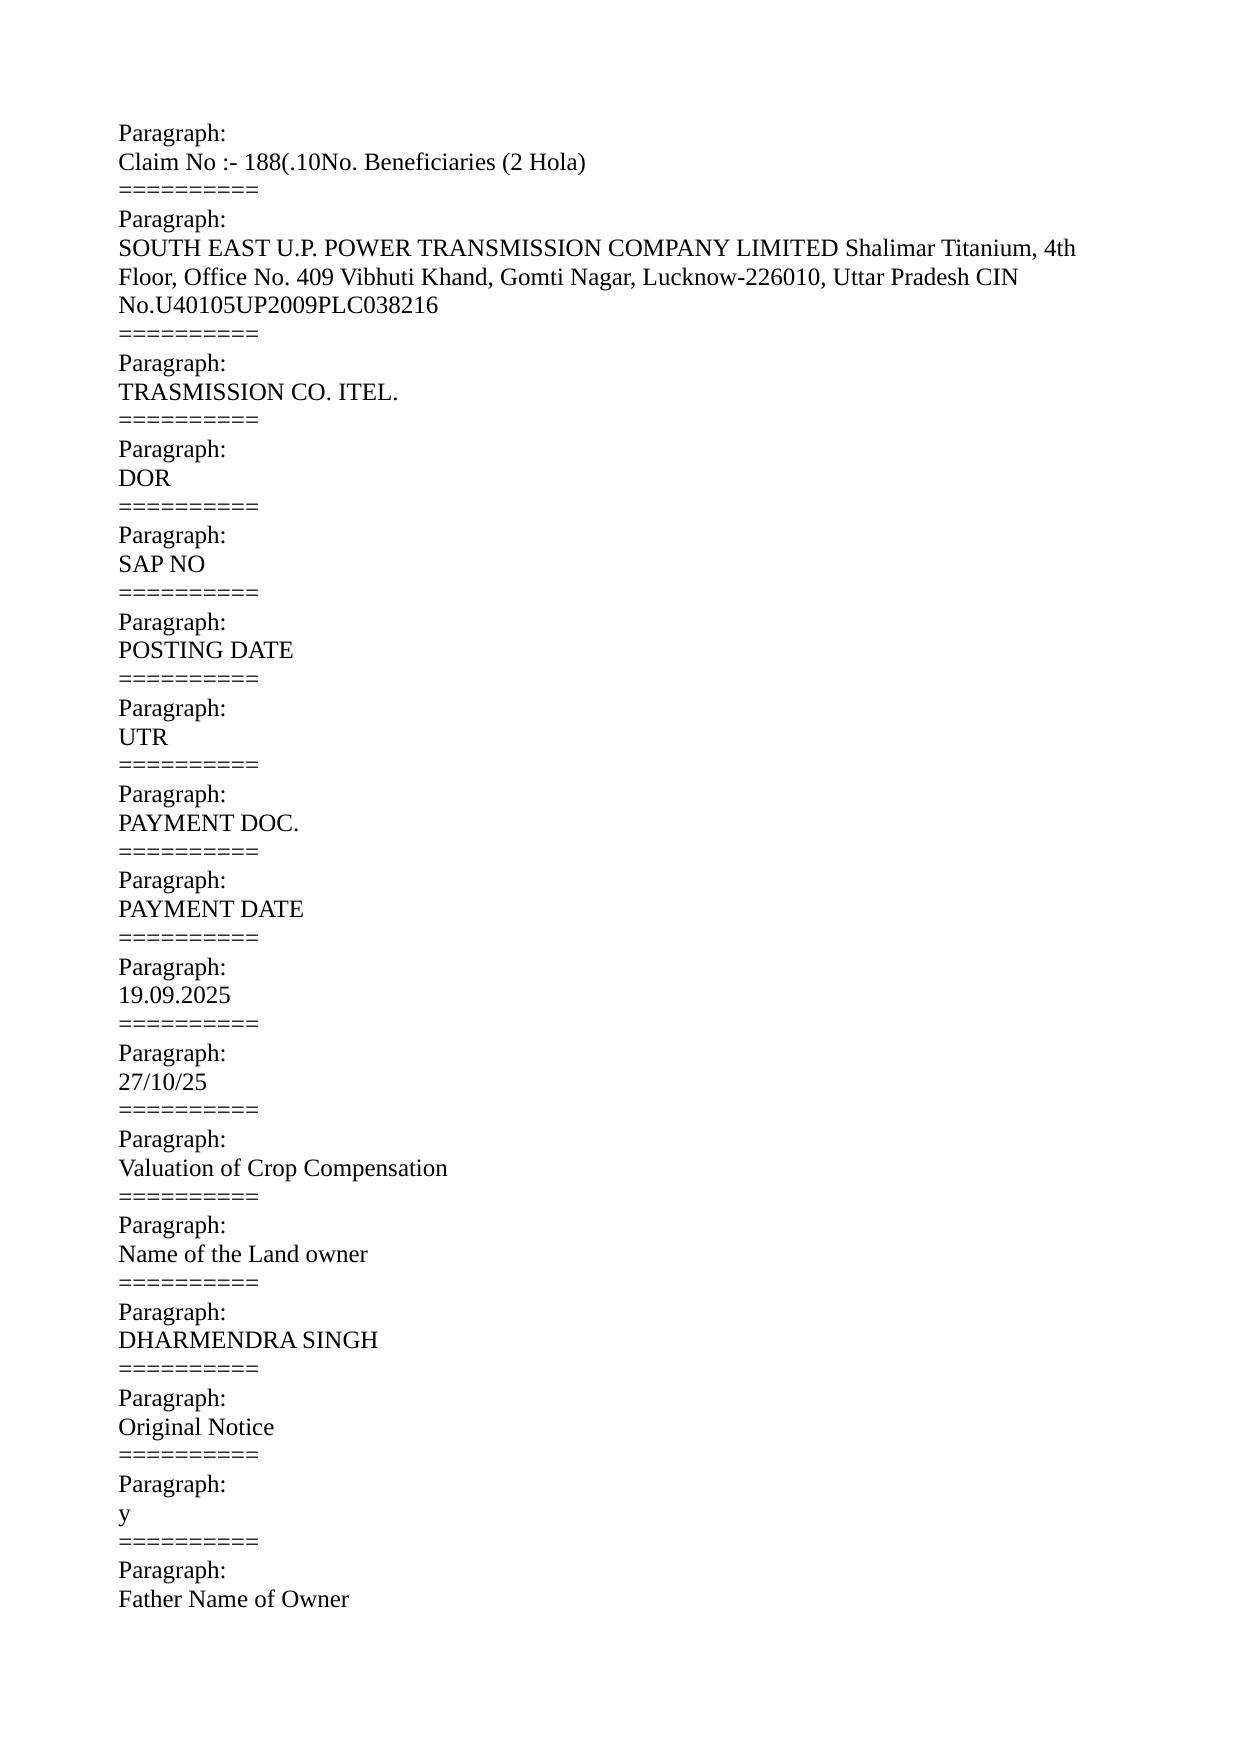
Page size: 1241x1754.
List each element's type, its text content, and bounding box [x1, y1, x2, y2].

text Paragraph: [118, 348, 1122, 377]
text ========== [118, 578, 1122, 607]
text ========== [118, 319, 1122, 348]
text Paragraph: [118, 204, 1122, 233]
text Paragraph: [118, 521, 1122, 549]
text ========== [118, 1268, 1122, 1297]
text UTR [118, 722, 1122, 751]
text 19.09.2025 [118, 981, 1122, 1009]
text Paragraph: [118, 1297, 1122, 1326]
text Claim No :- 188(.10No. Beneficiaries (2 Hola) [118, 147, 1122, 176]
text Paragraph: [118, 866, 1122, 894]
text y [118, 1498, 1122, 1527]
text Valuation of Crop Compensation [118, 1153, 1122, 1182]
text Paragraph: [118, 118, 1122, 147]
text ========== [118, 492, 1122, 521]
text ========== [118, 1182, 1122, 1211]
text DHARMENDRA SINGH [118, 1326, 1122, 1354]
text ========== [118, 1441, 1122, 1469]
text SAP NO [118, 549, 1122, 578]
text Paragraph: [118, 693, 1122, 722]
text Paragraph: [118, 952, 1122, 981]
text ========== [118, 176, 1122, 204]
text Paragraph: [118, 1556, 1122, 1584]
text ========== [118, 1009, 1122, 1038]
text Original Notice [118, 1412, 1122, 1441]
text Paragraph: [118, 1124, 1122, 1153]
text Father Name of Owner [118, 1584, 1122, 1613]
text PAYMENT DOC. [118, 808, 1122, 837]
text Paragraph: [118, 1038, 1122, 1067]
text ========== [118, 664, 1122, 693]
text ========== [118, 923, 1122, 952]
text Name of the Land owner [118, 1239, 1122, 1268]
text Paragraph: [118, 607, 1122, 636]
text ========== [118, 837, 1122, 866]
text Paragraph: [118, 1383, 1122, 1412]
text TRASMISSION CO. ITEL. [118, 377, 1122, 406]
text PAYMENT DATE [118, 894, 1122, 923]
text Paragraph: [118, 1469, 1122, 1498]
text ========== [118, 1096, 1122, 1124]
text POSTING DATE [118, 636, 1122, 664]
text Paragraph: [118, 1211, 1122, 1239]
text SOUTH EAST U.P. POWER TRANSMISSION COMPANY LIMITED Shalimar Titanium, 4th Floor, Office No. 409 Vibhuti Khand, Gomti Nagar, Lucknow-226010, Uttar Pradesh CIN No.U40105UP2009PLC038216 [118, 233, 1122, 319]
text ========== [118, 1354, 1122, 1383]
text DOR [118, 463, 1122, 492]
text Paragraph: [118, 779, 1122, 808]
text ========== [118, 1527, 1122, 1556]
text ========== [118, 751, 1122, 779]
text Paragraph: [118, 434, 1122, 463]
text ========== [118, 406, 1122, 434]
text 27/10/25 [118, 1067, 1122, 1096]
